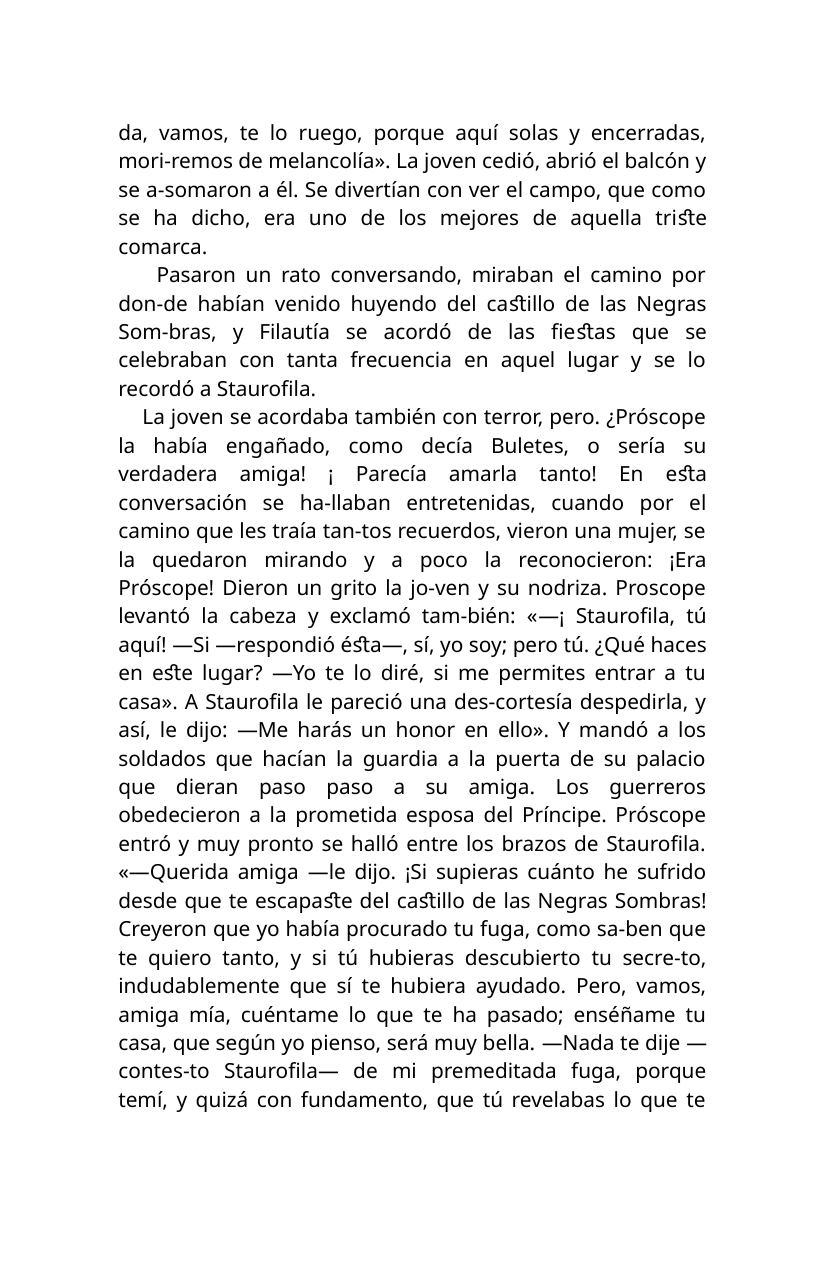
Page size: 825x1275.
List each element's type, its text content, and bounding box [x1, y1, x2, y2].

text da, vamos, te lo ruego, porque aquí solas y encerradas, mori-remos de melancolía». La joven cedió, abrió el balcón y se a-somaron a él. Se divertían con ver el campo, que como se ha dicho, era uno de los mejores de aquella triﬆe comarca. [118, 118, 707, 260]
text Pasaron un rato conversando, miraban el camino por don-de habían venido huyendo del caﬆillo de las Negras Som-bras, y Filautía se acordó de las fieﬆas que se celebraban con tanta frecuencia en aquel lugar y se lo recordó a Staurofila. [118, 260, 707, 402]
text La joven se acordaba también con terror, pero. ¿Próscope la había engañado, como decía Buletes, o sería su verdadera amiga! ¡ Parecía amarla tanto! En eﬆa conversación se ha-llaban entretenidas, cuando por el camino que les traía tan-tos recuerdos, vieron una mujer, se la quedaron mirando y a poco la reconocieron: ¡Era Próscope! Dieron un grito la jo-ven y su nodriza. Proscope levantó la cabeza y exclamó tam-bién: «—¡ Staurofila, tú aquí! —Si —respondió éﬆa—, sí, yo soy; pero tú. ¿Qué haces en eﬆe lugar? —Yo te lo diré, si me permites entrar a tu casa». A Staurofila le pareció una des-cortesía despedirla, y así, le dijo: —Me harás un honor en ello». Y mandó a los soldados que hacían la guardia a la puerta de su palacio que dieran paso paso a su amiga. Los guerreros obedecieron a la prometida esposa del Príncipe. Próscope entró y muy pronto se halló entre los brazos de Staurofila. «—Querida amiga —le dijo. ¡Si supieras cuánto he sufrido desde que te escapaﬆe del caﬆillo de las Negras Sombras! Creyeron que yo había procurado tu fuga, como sa-ben que te quiero tanto, y si tú hubieras descubierto tu secre-to, indudablemente que sí te hubiera ayudado. Pero, vamos, amiga mía, cuéntame lo que te ha pasado; enséñame tu casa, que según yo pienso, será muy bella. —Nada te dije —contes-to Staurofila— de mi premeditada fuga, porque temí, y quizá con fundamento, que tú revelabas lo que te [118, 402, 707, 1113]
